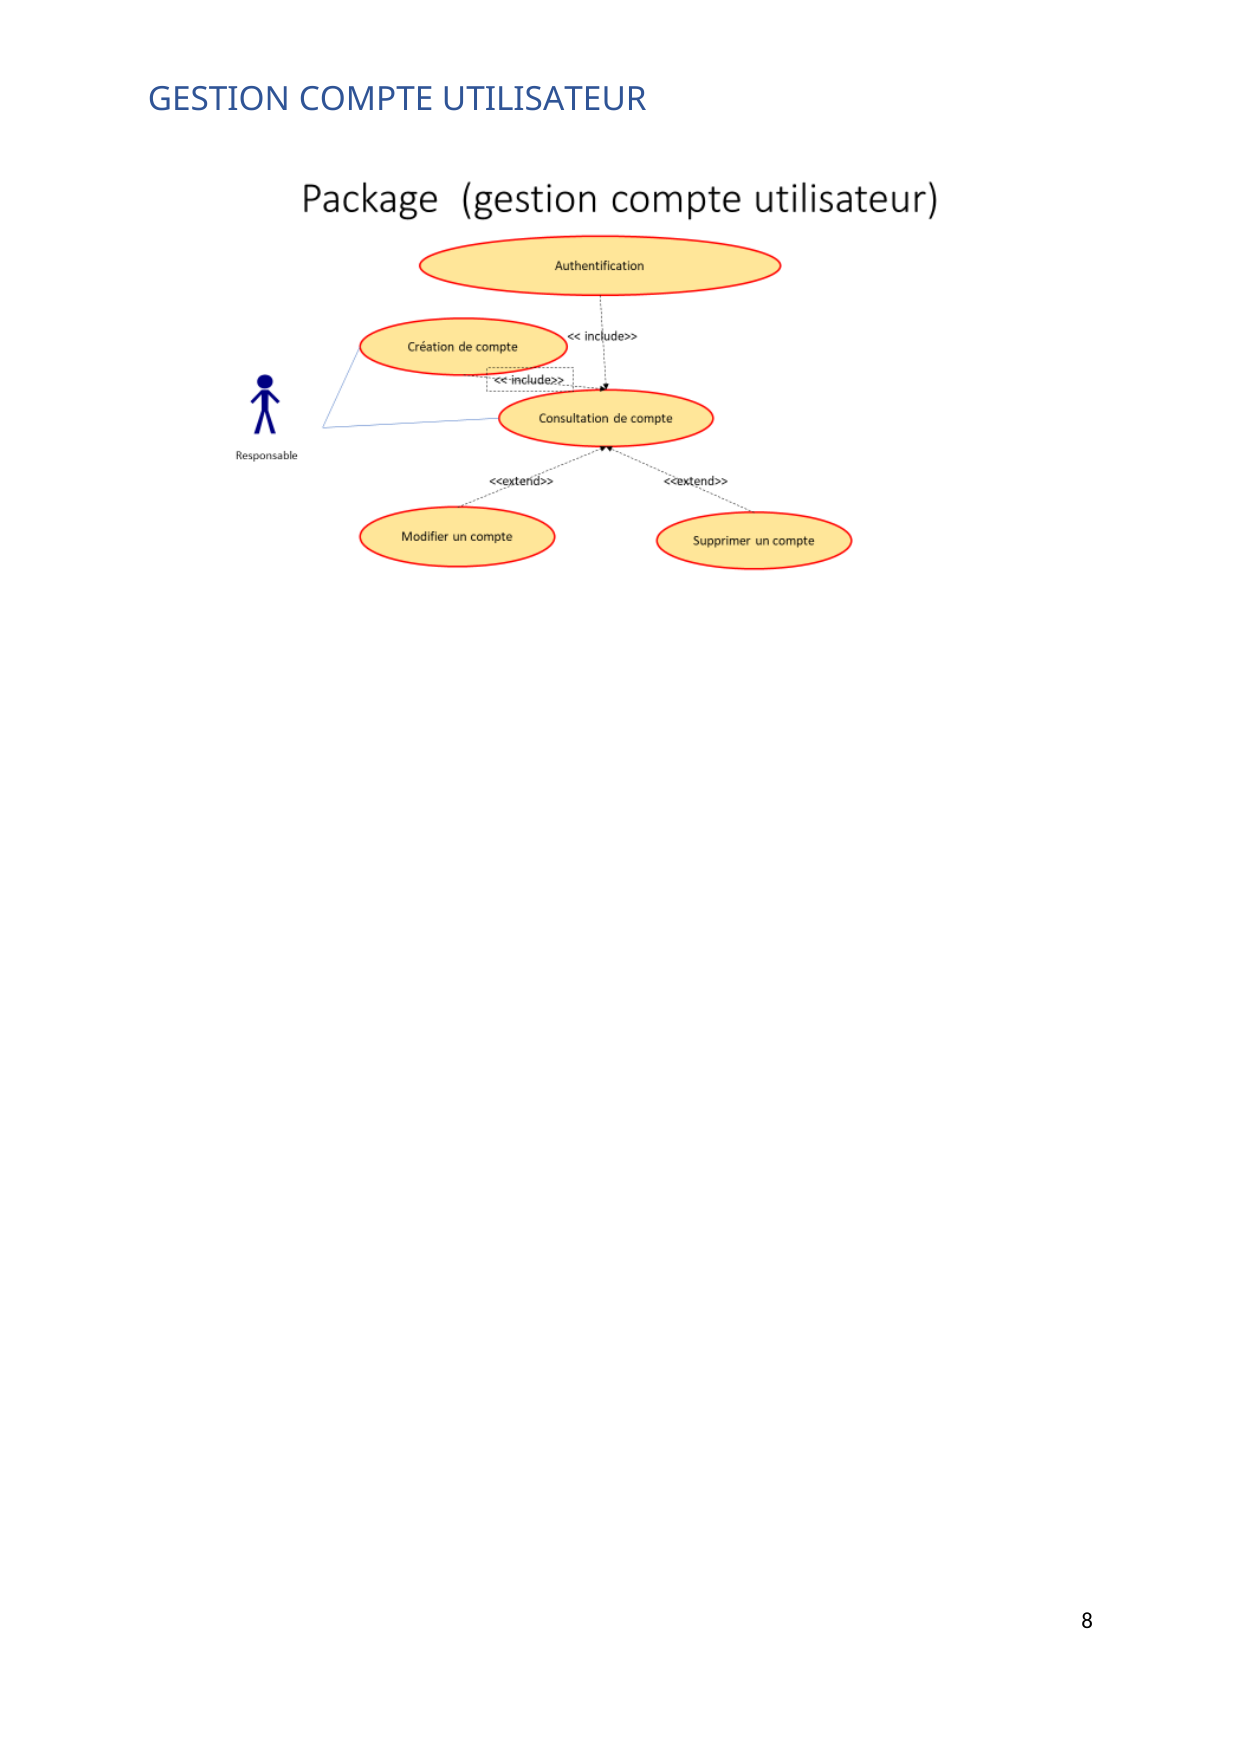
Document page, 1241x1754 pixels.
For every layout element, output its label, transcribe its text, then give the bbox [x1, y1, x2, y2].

subtitle GESTION COMPTE UTILISATEUR [148, 75, 1093, 120]
